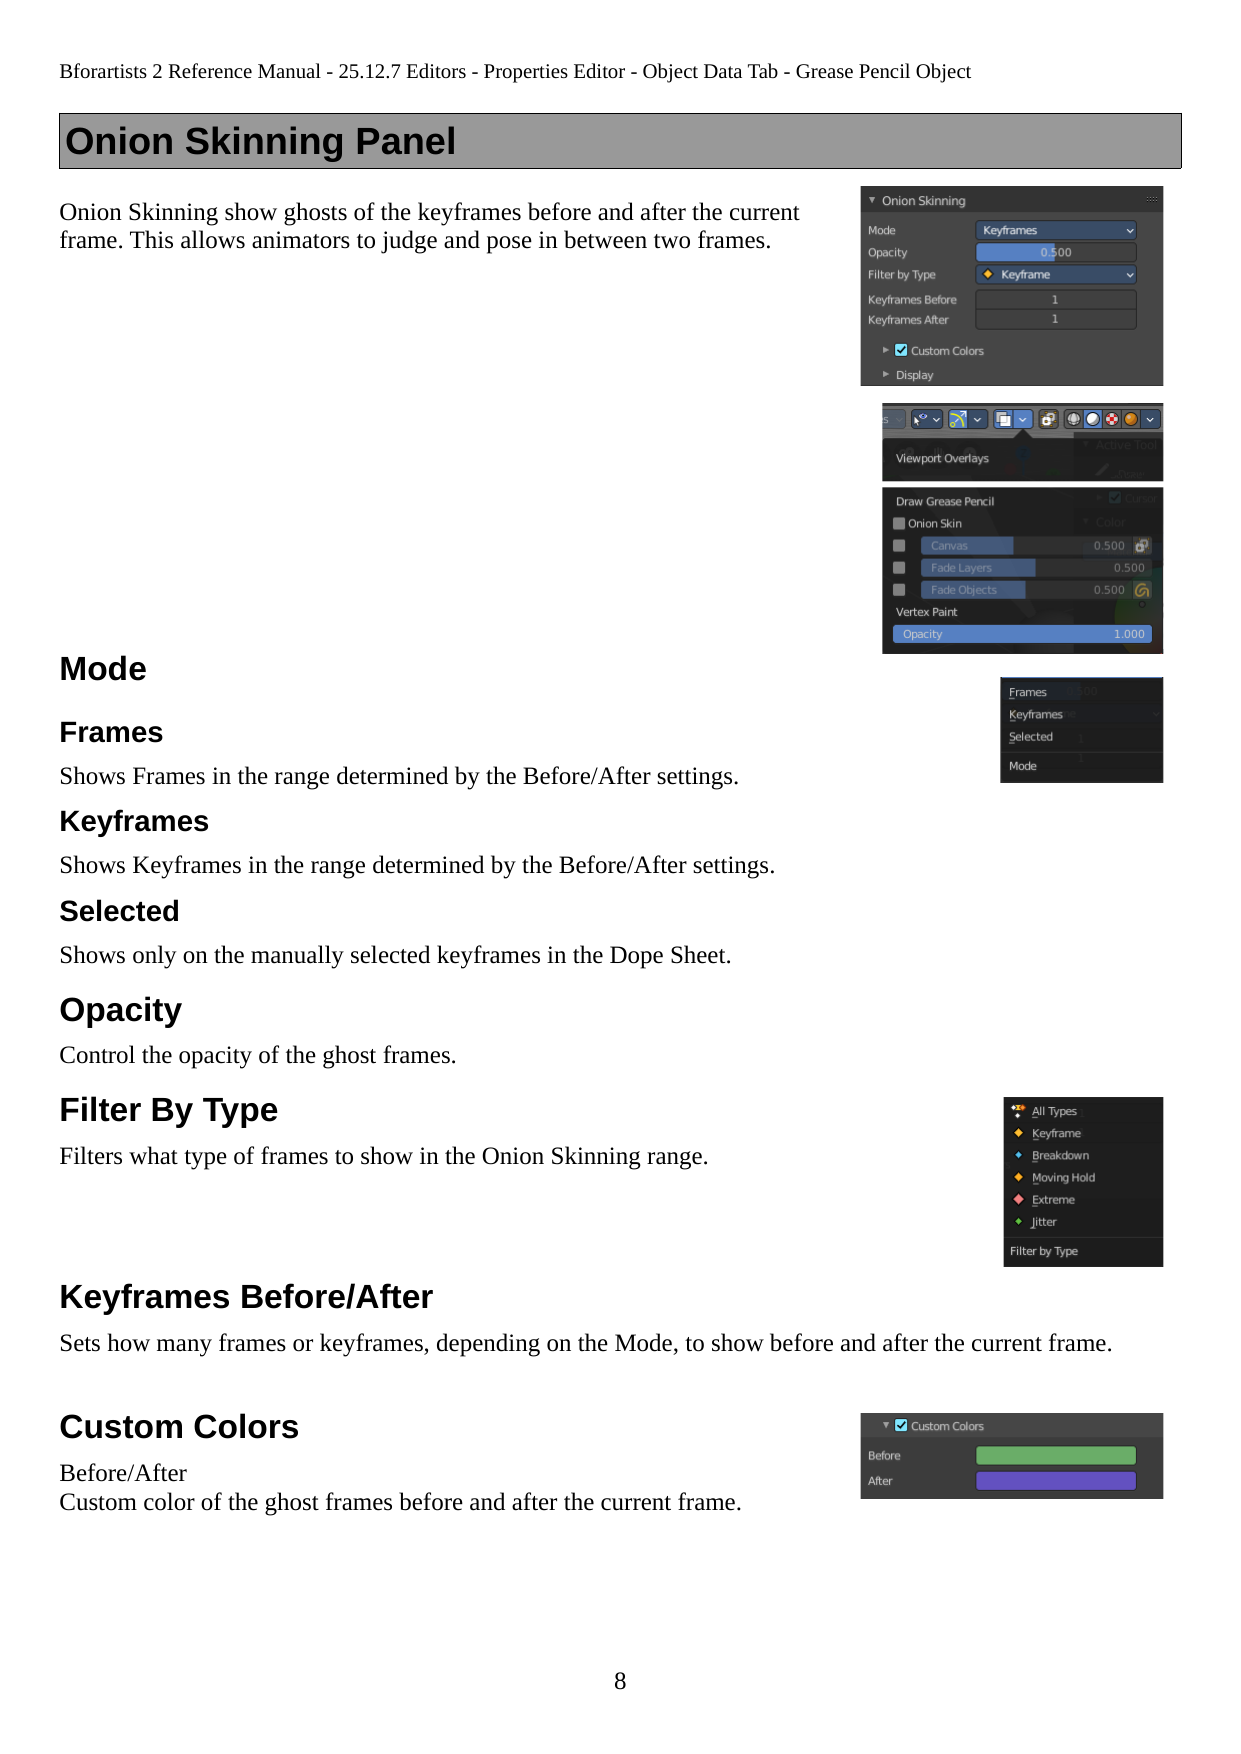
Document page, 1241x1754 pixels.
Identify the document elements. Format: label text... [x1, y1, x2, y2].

text Before/After [59, 1458, 860, 1487]
text [1164, 1458, 1181, 1487]
picture [1000, 677, 1164, 783]
subtitle Mode [59, 649, 1181, 687]
subtitle Filter By Type [59, 1090, 1181, 1129]
picture [882, 403, 1164, 654]
picture [1003, 1097, 1164, 1267]
text Shows only on the manually selected keyframes in the Dope Sheet. [59, 940, 1181, 969]
subtitle Selected [59, 894, 1181, 927]
table_header Onion Skinning Panel [60, 114, 1181, 168]
subtitle [1164, 714, 1181, 748]
text Shows Keyframes in the range determined by the Before/After settings. [59, 850, 1181, 879]
text Sets how many frames or keyframes, depending on the Mode, to show before and after the current frame. [59, 1328, 1181, 1357]
text Custom color of the ghost frames before and after the current frame. [59, 1487, 1181, 1515]
picture [860, 186, 1164, 386]
text Control the opacity of the ghost frames. [59, 1041, 1181, 1069]
text Filters what type of frames to show in the Onion Skinning range. [59, 1141, 1003, 1170]
text Onion Skinning show ghosts of the keyframes before and after the current frame. This allows animators to judge and pose in between two frames. [59, 197, 860, 254]
text Shows Frames in the range determined by the Before/After settings. [59, 761, 1181, 789]
picture [860, 1413, 1164, 1499]
subtitle Keyframes [59, 804, 1181, 838]
subtitle Custom Colors [59, 1407, 1181, 1445]
subtitle Keyframes Before/After [59, 1277, 1181, 1316]
subtitle Frames [59, 714, 1000, 748]
subtitle Opacity [59, 989, 1181, 1028]
